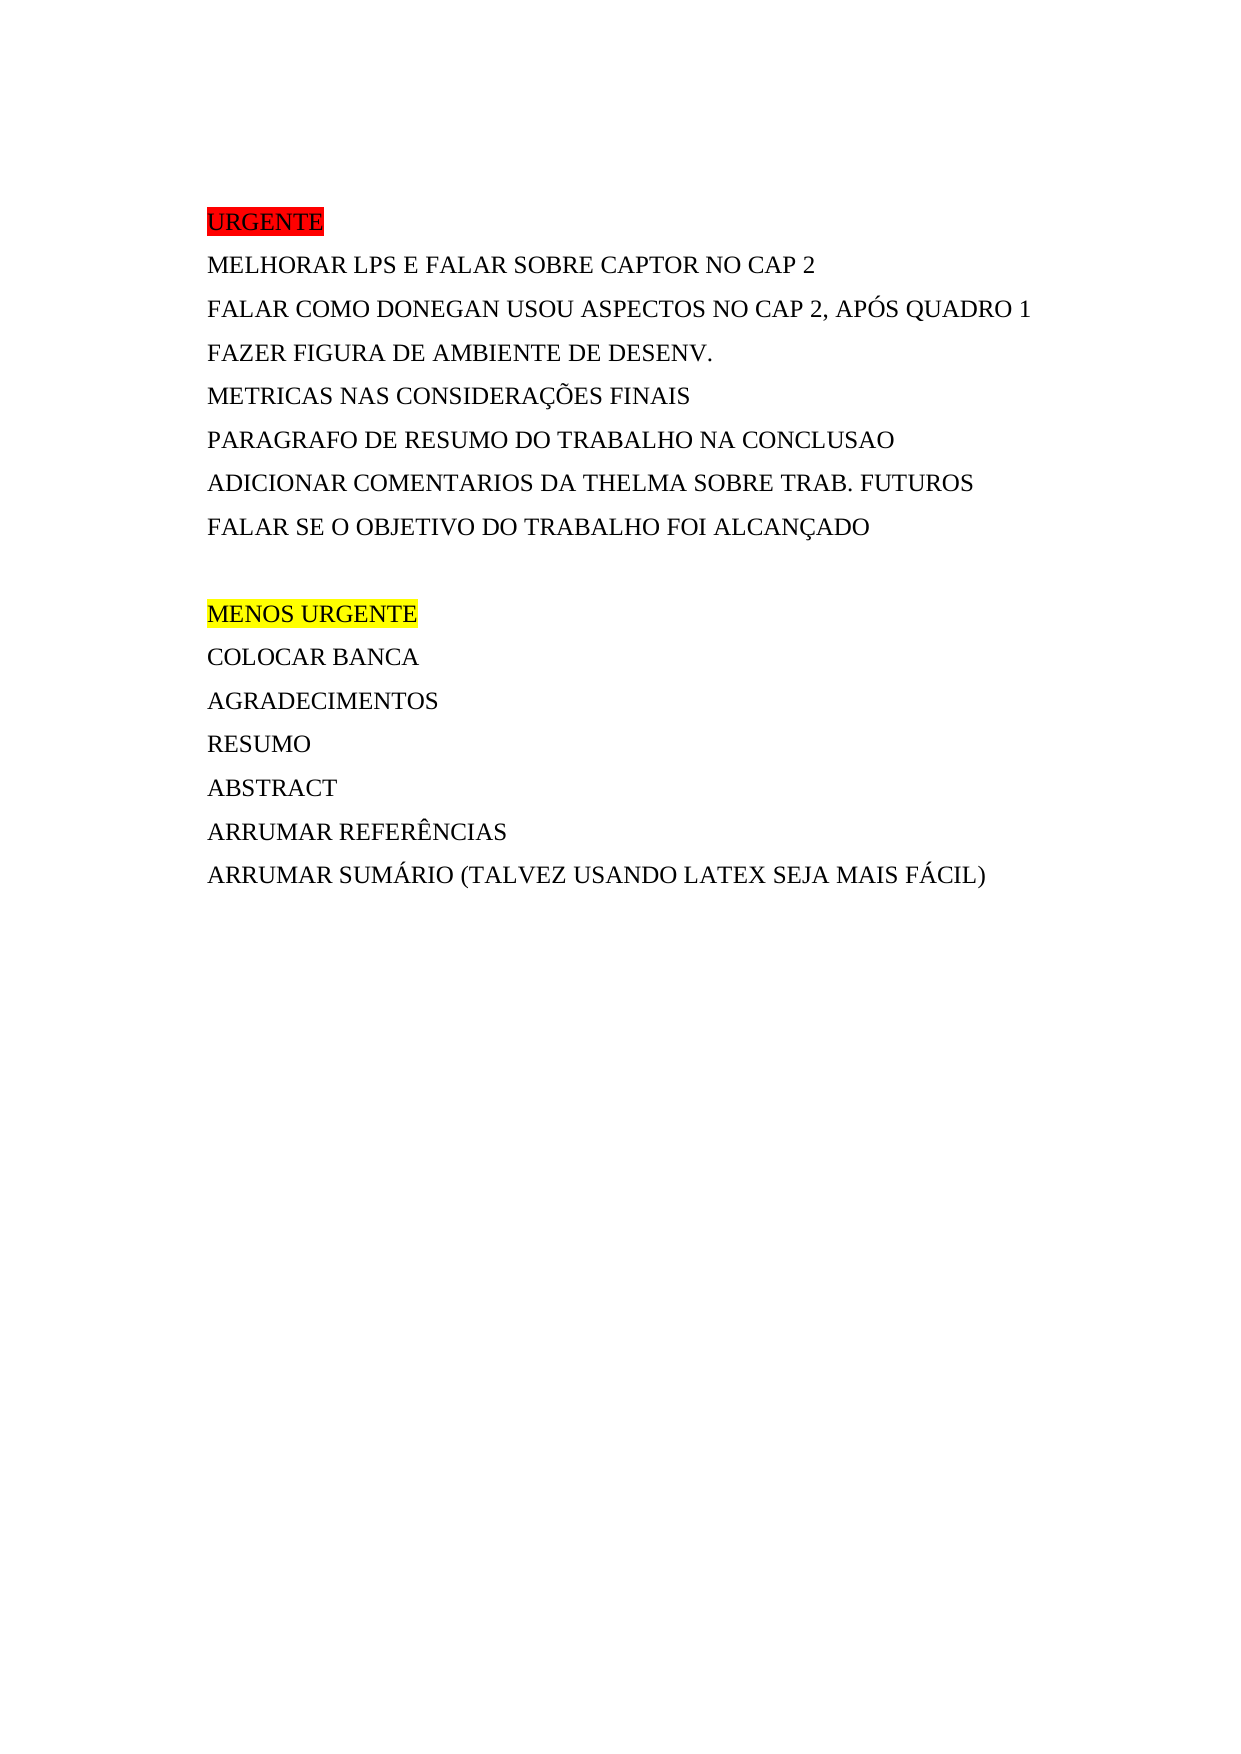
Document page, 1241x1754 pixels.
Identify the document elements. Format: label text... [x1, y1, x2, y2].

text MENOS URGENTE [207, 599, 1122, 628]
text ARRUMAR REFERÊNCIAS [207, 816, 1122, 845]
text ABSTRACT [207, 773, 1122, 802]
text METRICAS NAS CONSIDERAÇÕES FINAIS [207, 381, 1122, 410]
text AGRADECIMENTOS [207, 686, 1122, 715]
text ARRUMAR SUMÁRIO (TALVEZ USANDO LATEX SEJA MAIS FÁCIL) [207, 860, 1122, 889]
text ADICIONAR COMENTARIOS DA THELMA SOBRE TRAB. FUTUROS [207, 468, 1122, 497]
text RESUMO [207, 729, 1122, 758]
text COLOCAR BANCA [207, 642, 1122, 671]
text MELHORAR LPS E FALAR SOBRE CAPTOR NO CAP 2 [207, 250, 1122, 279]
text FALAR COMO DONEGAN USOU ASPECTOS NO CAP 2, APÓS QUADRO 1 [207, 294, 1122, 323]
text URGENTE [207, 207, 1122, 236]
text FAZER FIGURA DE AMBIENTE DE DESENV. [207, 337, 1122, 366]
text FALAR SE O OBJETIVO DO TRABALHO FOI ALCANÇADO [207, 512, 1122, 541]
text PARAGRAFO DE RESUMO DO TRABALHO NA CONCLUSAO [207, 424, 1122, 453]
